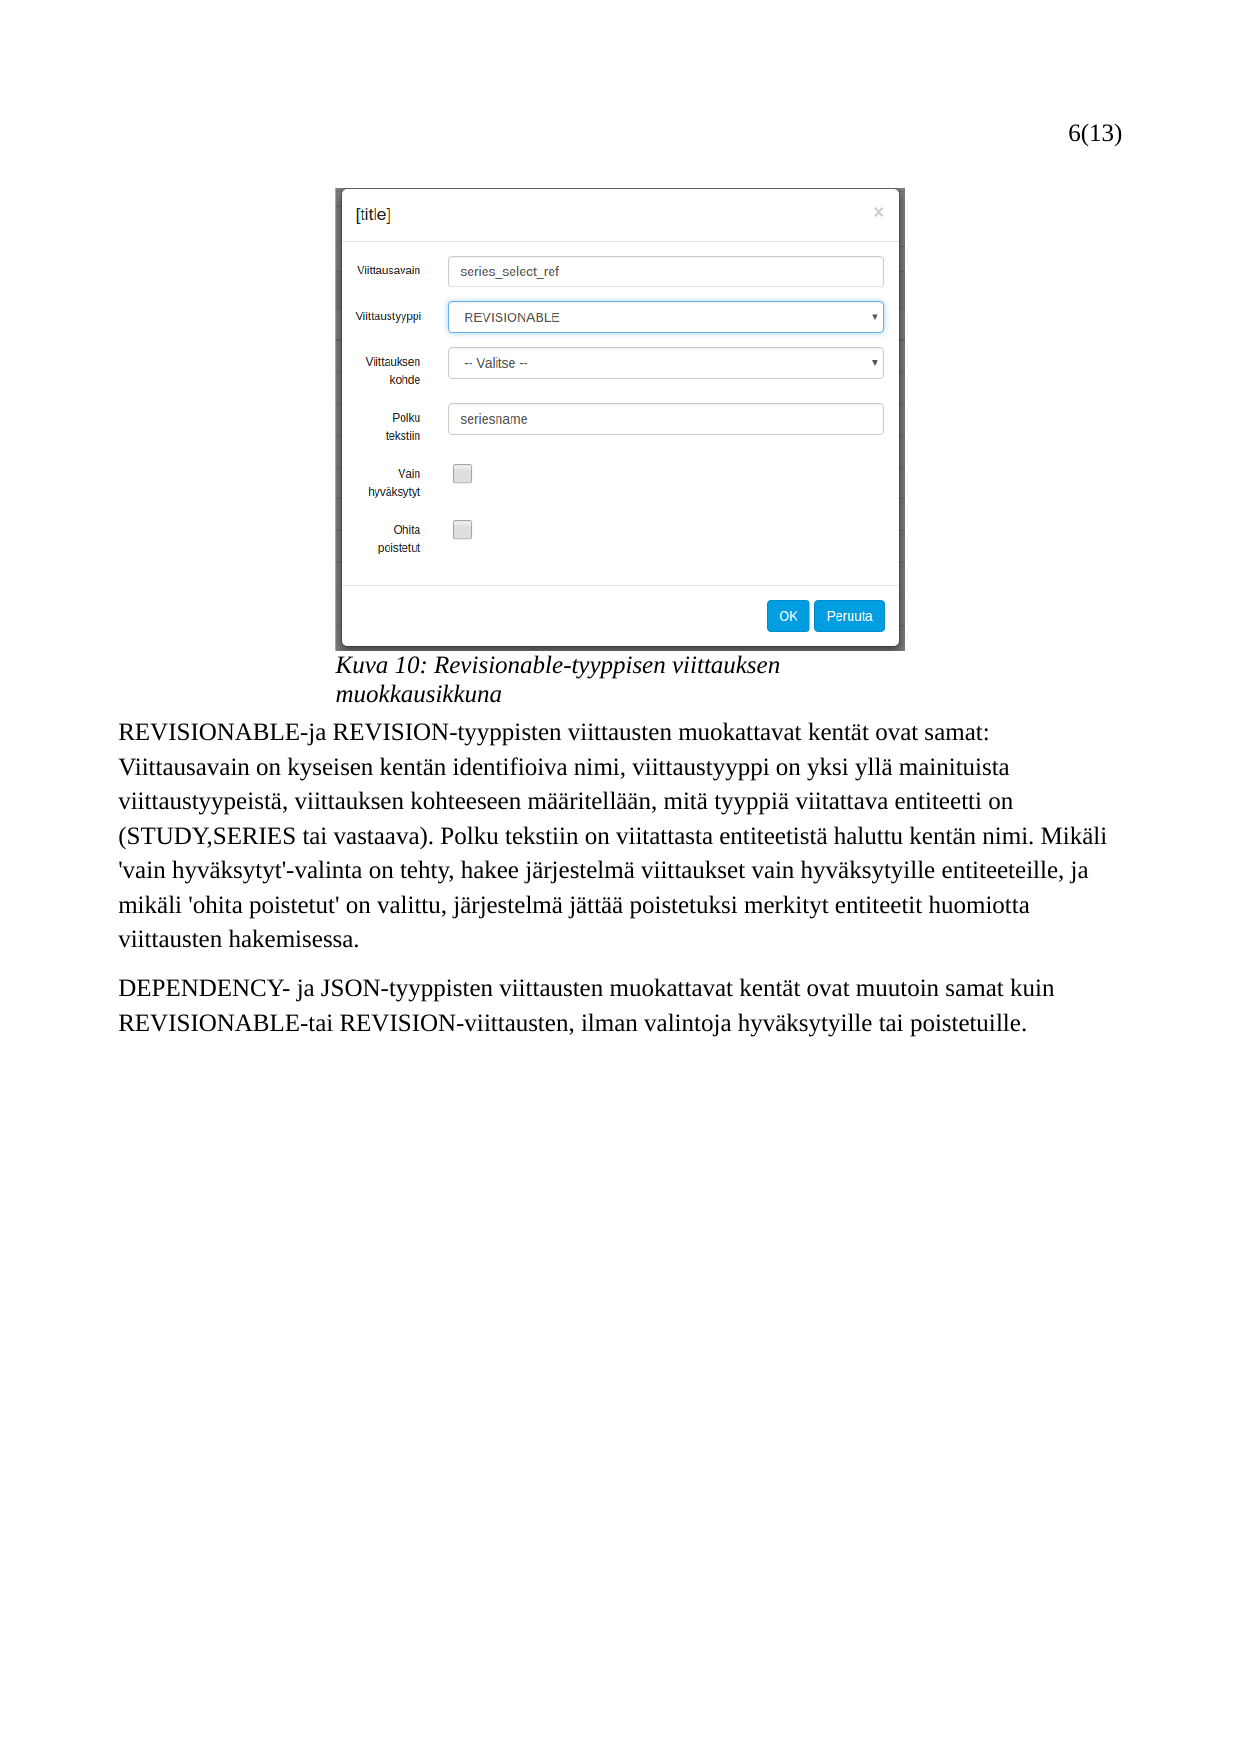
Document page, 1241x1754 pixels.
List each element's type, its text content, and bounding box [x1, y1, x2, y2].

text DEPENDENCY- ja JSON-tyyppisten viittausten muokattavat kentät ovat muutoin samat kuin REVISIONABLE-tai REVISION-viittausten, ilman valintoja hyväksytyille tai poistetuille. [118, 973, 1122, 1036]
text REVISIONABLE-ja REVISION-tyyppisten viittausten muokattavat kentät ovat samat: Viittausavain on kyseisen kentän identifioiva nimi, viittaustyyppi on yksi yllä mainituista viittaustyypeistä, viittauksen kohteeseen määritellään, mitä tyyppiä viitattava entiteetti on (STUDY,SERIES tai vastaava). Polku tekstiin on viitattasta entiteetistä haluttu kentän nimi. Mikäli 'vain hyväksytyt'-valinta on tehty, hakee järjestelmä viittaukset vain hyväksytyille entiteeteille, ja mikäli 'ohita poistetut' on valittu, järjestelmä jättää poistetuksi merkityt entiteetit huomiotta viittausten hakemisessa. [118, 717, 1122, 953]
text Kuva 10: Revisionable-tyyppisen viittauksen muokkausikkuna [335, 651, 905, 708]
picture [335, 188, 905, 651]
